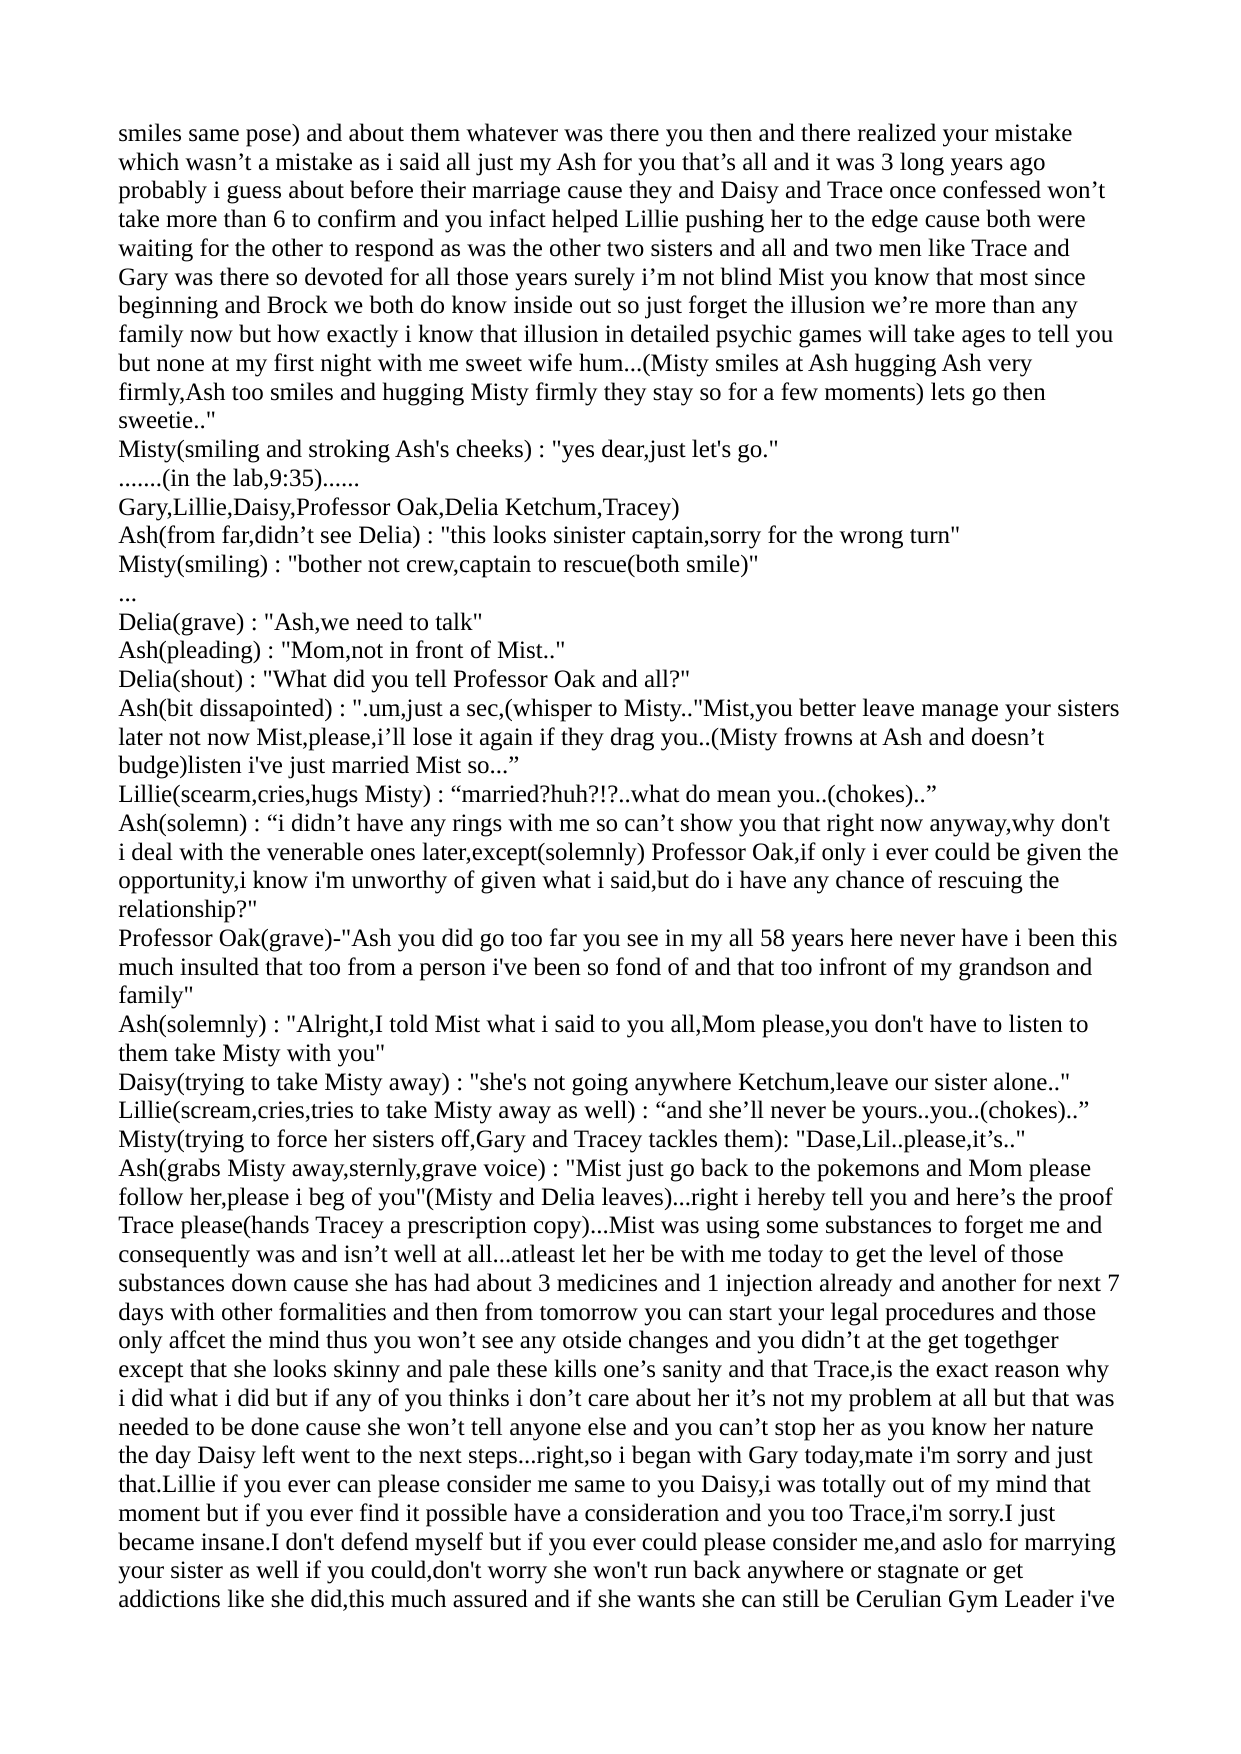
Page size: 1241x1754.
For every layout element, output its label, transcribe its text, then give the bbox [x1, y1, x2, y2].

text Ash(pleading) : "Mom,not in front of Mist.." [118, 636, 1122, 664]
text Professor Oak(grave)-"Ash you did go too far you see in my all 58 years here never have i been this much insulted that too from a person i've been so fond of and that too infront of my grandson and family" [118, 923, 1122, 1009]
text .......(in the lab,9:35)...... [118, 463, 1122, 492]
text Misty(trying to force her sisters off,Gary and Tracey tackles them): "Dase,Lil..please,it’s.." [118, 1124, 1122, 1153]
text smiles same pose) and about them whatever was there you then and there realized your mistake which wasn’t a mistake as i said all just my Ash for you that’s all and it was 3 long years ago probably i guess about before their marriage cause they and Daisy and Trace once confessed won’t take more than 6 to confirm and you infact helped Lillie pushing her to the edge cause both were waiting for the other to respond as was the other two sisters and all and two men like Trace and Gary was there so devoted for all those years surely i’m not blind Mist you know that most since beginning and Brock we both do know inside out so just forget the illusion we’re more than any family now but how exactly i know that illusion in detailed psychic games will take ages to tell you but none at my first night with me sweet wife hum...(Misty smiles at Ash hugging Ash very firmly,Ash too smiles and hugging Misty firmly they stay so for a few moments) lets go then sweetie.." [118, 118, 1122, 434]
text Ash(solemn) : “i didn’t have any rings with me so can’t show you that right now anyway,why don't i deal with the venerable ones later,except(solemnly) Professor Oak,if only i ever could be given the opportunity,i know i'm unworthy of given what i said,but do i have any chance of rescuing the relationship?" [118, 808, 1122, 923]
text Lillie(scearm,cries,hugs Misty) : “married?huh?!?..what do mean you..(chokes)..” [118, 779, 1122, 808]
text Ash(from far,didn’t see Delia) : "this looks sinister captain,sorry for the wrong turn" [118, 521, 1122, 549]
text follow her,please i beg of you"(Misty and Delia leaves)...right i hereby tell you and here’s the proof Trace please(hands Tracey a prescription copy)...Mist was using some substances to forget me and consequently was and isn’t well at all...atleast let her be with me today to get the level of those substances down cause she has had about 3 medicines and 1 injection already and another for next 7 days with other formalities and then from tomorrow you can start your legal procedures and those only affcet the mind thus you won’t see any otside changes and you didn’t at the get togethger except that she looks skinny and pale these kills one’s sanity and that Trace,is the exact reason why i did what i did but if any of you thinks i don’t care about her it’s not my problem at all but that was needed to be done cause she won’t tell anyone else and you can’t stop her as you know her nature the day Daisy left went to the next steps...right,so i began with Gary today,mate i'm sorry and just that.Lillie if you ever can please consider me same to you Daisy,i was totally out of my mind that moment but if you ever find it possible have a consideration and you too Trace,i'm sorry.I just became insane.I don't defend myself but if you ever could please consider me,and aslo for marrying your sister as well if you could,don't worry she won't run back anywhere or stagnate or get addictions like she did,this much assured and if she wants she can still be Cerulian Gym Leader i've [118, 1182, 1122, 1613]
text ... [118, 578, 1122, 607]
text Ash(solemnly) : "Alright,I told Mist what i said to you all,Mom please,you don't have to listen to them take Misty with you" [118, 1009, 1122, 1067]
text Gary,Lillie,Daisy,Professor Oak,Delia Ketchum,Tracey) [118, 492, 1122, 521]
text Ash(grabs Misty away,sternly,grave voice) : "Mist just go back to the pokemons and Mom please [118, 1153, 1122, 1182]
text Delia(grave) : "Ash,we need to talk" [118, 607, 1122, 636]
text Misty(smiling) : "bother not crew,captain to rescue(both smile)" [118, 549, 1122, 578]
text Misty(smiling and stroking Ash's cheeks) : "yes dear,just let's go." [118, 434, 1122, 463]
text Delia(shout) : "What did you tell Professor Oak and all?" [118, 664, 1122, 693]
text Ash(bit dissapointed) : ".um,just a sec,(whisper to Misty.."Mist,you better leave manage your sisters later not now Mist,please,i’ll lose it again if they drag you..(Misty frowns at Ash and doesn’t budge)listen i've just married Mist so...” [118, 693, 1122, 779]
text Daisy(trying to take Misty away) : "she's not going anywhere Ketchum,leave our sister alone.." [118, 1067, 1122, 1096]
text Lillie(scream,cries,tries to take Misty away as well) : “and she’ll never be yours..you..(chokes)..” [118, 1096, 1122, 1124]
